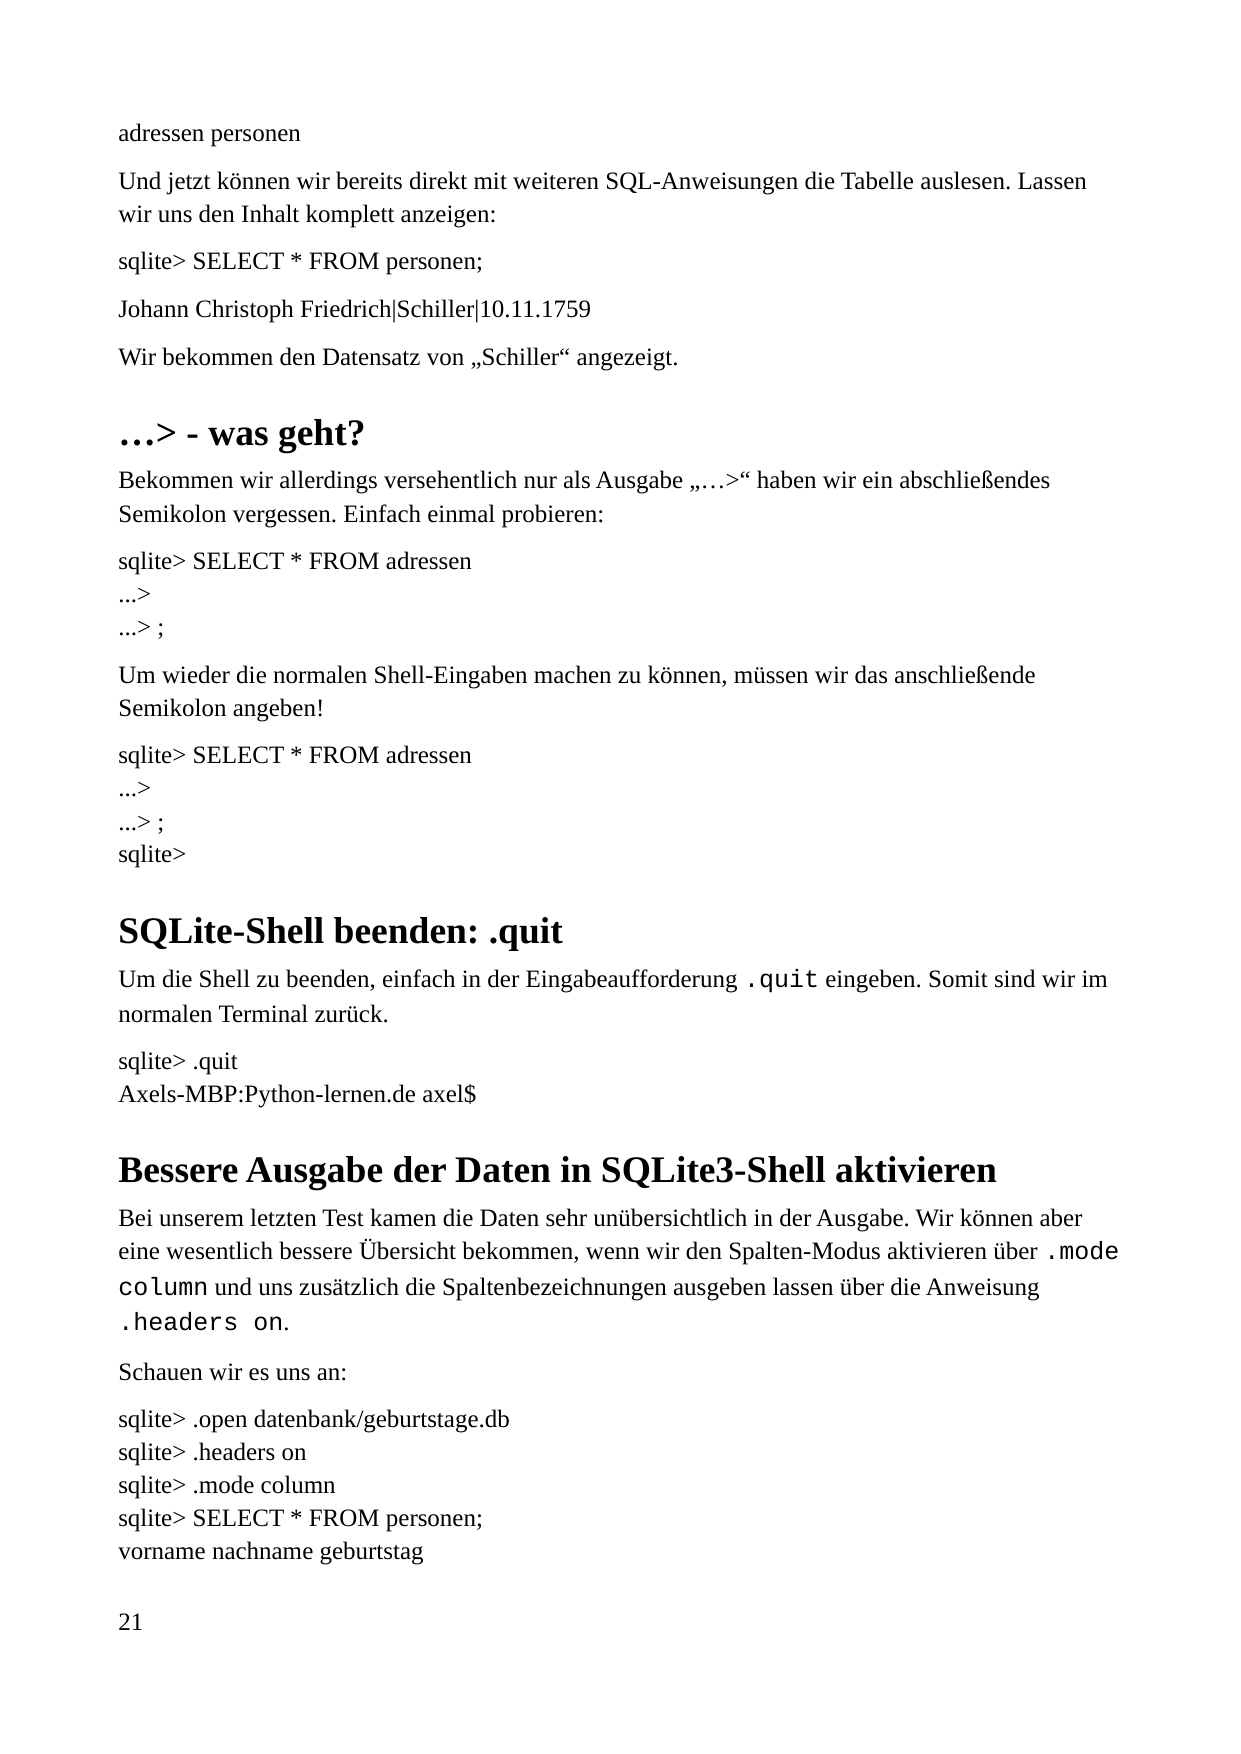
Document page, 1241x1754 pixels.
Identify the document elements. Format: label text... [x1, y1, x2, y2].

text Schauen wir es uns an: [118, 1357, 1122, 1385]
text Bekommen wir allerdings versehentlich nur als Ausgabe „…>“ haben wir ein abschließendes Semikolon vergessen. Einfach einmal probieren: [118, 466, 1122, 527]
text sqlite> .quit Axels-MBP:Python-lernen.de axel$ [118, 1046, 1122, 1108]
text sqlite> SELECT * FROM personen; [118, 246, 1122, 275]
text Wir bekommen den Datensatz von „Schiller“ angezeigt. [118, 342, 1122, 370]
text sqlite> SELECT * FROM adressen ...> ...> ; [118, 546, 1122, 641]
subtitle …> - was geht? [118, 410, 1122, 453]
text sqlite> .open datenbank/geburtstage.db sqlite> .headers on sqlite> .mode column sqlite> SELECT * FROM personen; vorname nachname geburtstag [118, 1404, 1122, 1565]
text Bei unserem letzten Test kamen die Daten sehr unübersichtlich in der Ausgabe. Wir können aber eine wesentlich bessere Übersicht bekommen, wenn wir den Spalten-Modus aktivieren über .mode column und uns zusätzlich die Spaltenbezeichnungen ausgeben lassen über die Anweisung .headers on. [118, 1203, 1122, 1337]
text Und jetzt können wir bereits direkt mit weiteren SQL-Anweisungen die Tabelle auslesen. Lassen wir uns den Inhalt komplett anzeigen: [118, 166, 1122, 227]
text adressen personen [118, 118, 1122, 147]
text Um die Shell zu beenden, einfach in der Eingabeaufforderung .quit eingeben. Somit sind wir im normalen Terminal zurück. [118, 964, 1122, 1027]
subtitle SQLite-Shell beenden: .quit [118, 908, 1122, 951]
text sqlite> SELECT * FROM adressen ...> ...> ; sqlite> [118, 741, 1122, 868]
text Um wieder die normalen Shell-Eingaben machen zu können, müssen wir das anschließende Semikolon angeben! [118, 660, 1122, 722]
text Johann Christoph Friedrich|Schiller|10.11.1759 [118, 294, 1122, 323]
subtitle Bessere Ausgabe der Daten in SQLite3-Shell aktivieren [118, 1148, 1122, 1191]
